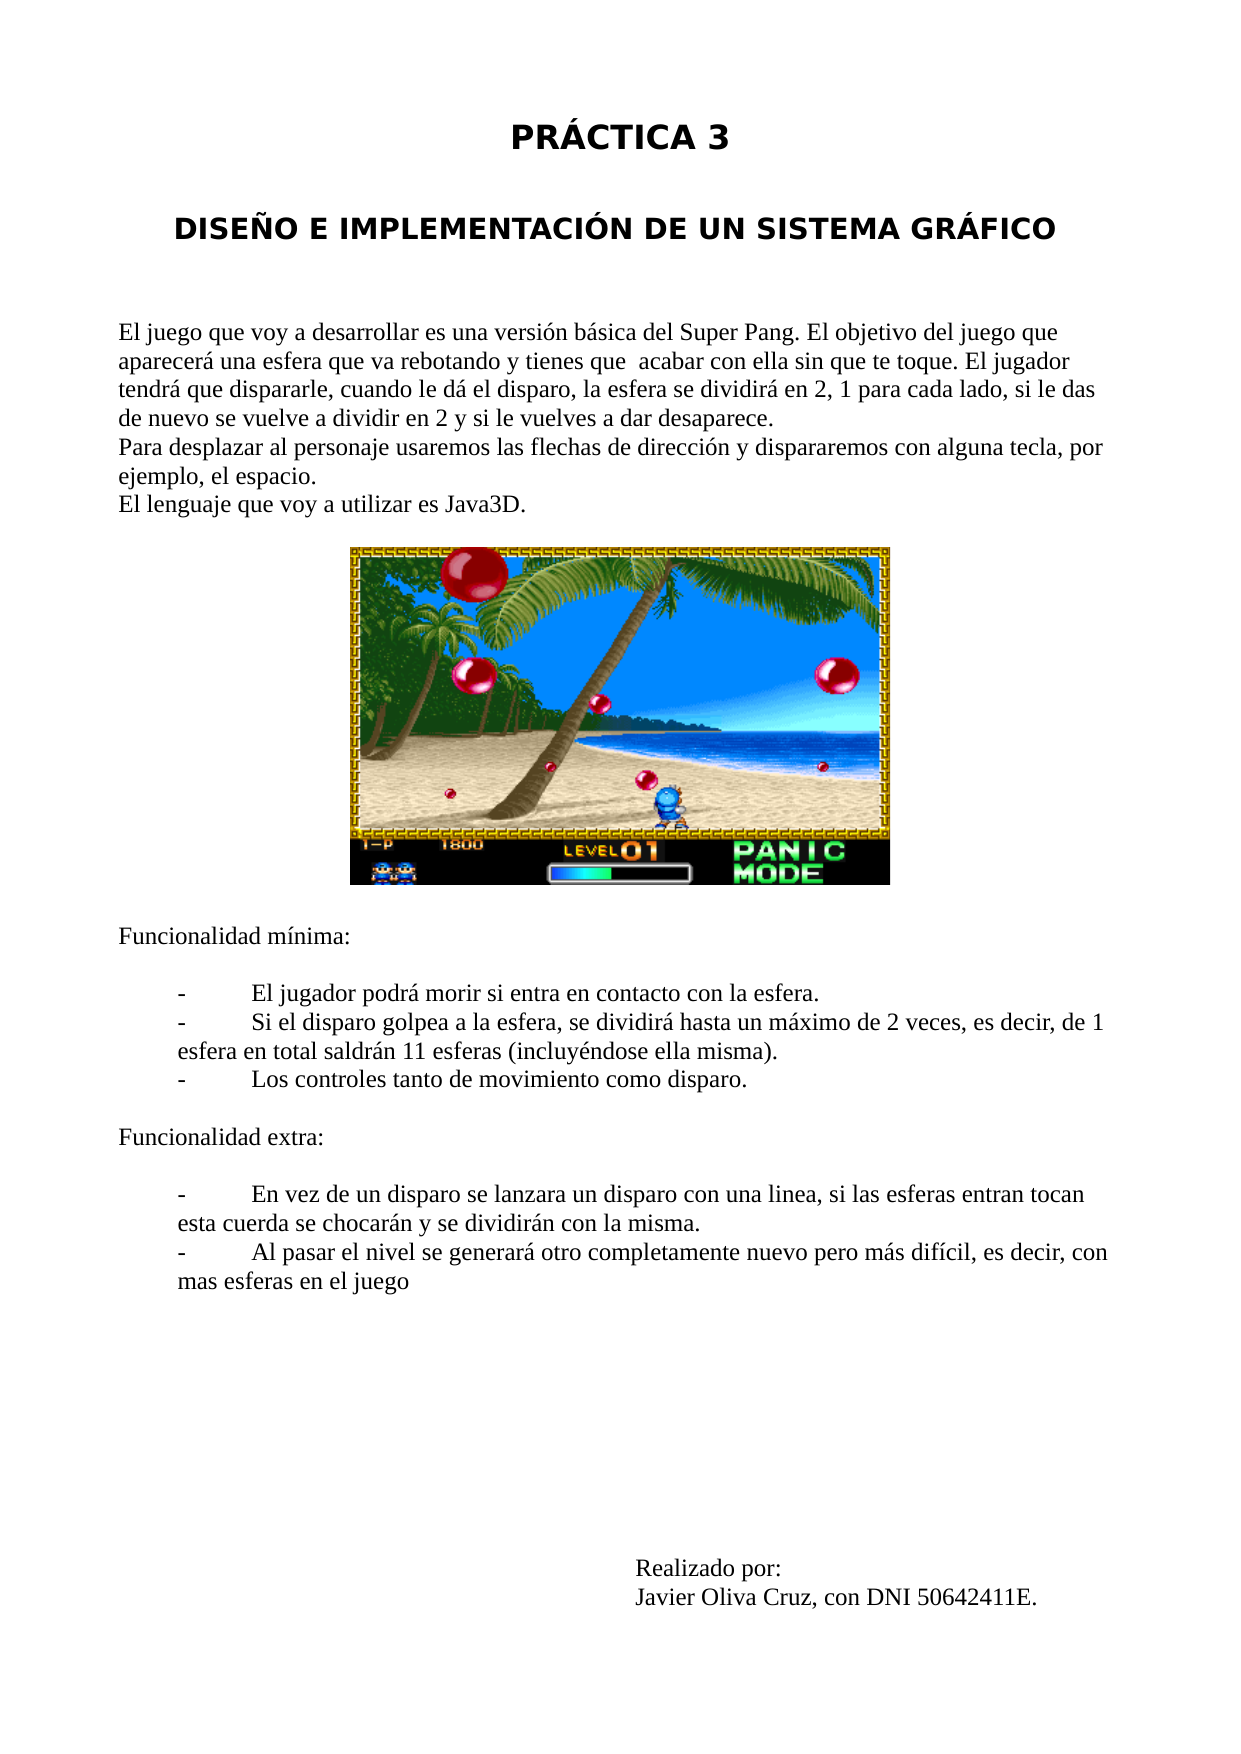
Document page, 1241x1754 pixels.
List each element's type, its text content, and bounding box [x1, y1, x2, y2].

text Javier Oliva Cruz, con DNI 50642411E. [118, 1582, 1122, 1611]
text - Al pasar el nivel se generará otro completamente nuevo pero más difícil, es decir, con mas esferas en el juego [177, 1237, 1122, 1294]
text - Los controles tanto de movimiento como disparo. [177, 1064, 1122, 1093]
text El juego que voy a desarrollar es una versión básica del Super Pang. El objetivo del juego que aparecerá una esfera que va rebotando y tienes que acabar con ella sin que te toque. El jugador tendrá que dispararle, cuando le dá el disparo, la esfera se dividirá en 2, 1 para cada lado, si le das de nuevo se vuelve a dividir en 2 y si le vuelves a dar desaparece. [118, 317, 1122, 432]
text Funcionalidad mínima: [118, 921, 1122, 949]
text El lenguaje que voy a utilizar es Java3D. [118, 489, 1122, 518]
text PRÁCTICA 3 [118, 118, 1122, 157]
text DISEÑO E IMPLEMENTACIÓN DE UN SISTEMA GRÁFICO [118, 179, 1122, 247]
picture [350, 547, 891, 885]
text - El jugador podrá morir si entra en contacto con la esfera. [177, 978, 1122, 1007]
text - Si el disparo golpea a la esfera, se dividirá hasta un máximo de 2 veces, es decir, de 1 esfera en total saldrán 11 esferas (incluyéndose ella misma). [177, 1007, 1122, 1064]
text Realizado por: [118, 1553, 1122, 1582]
text Funcionalidad extra: [118, 1122, 1122, 1151]
text - En vez de un disparo se lanzara un disparo con una linea, si las esferas entran tocan esta cuerda se chocarán y se dividirán con la misma. [177, 1179, 1122, 1237]
text Para desplazar al personaje usaremos las flechas de dirección y dispararemos con alguna tecla, por ejemplo, el espacio. [118, 432, 1122, 489]
